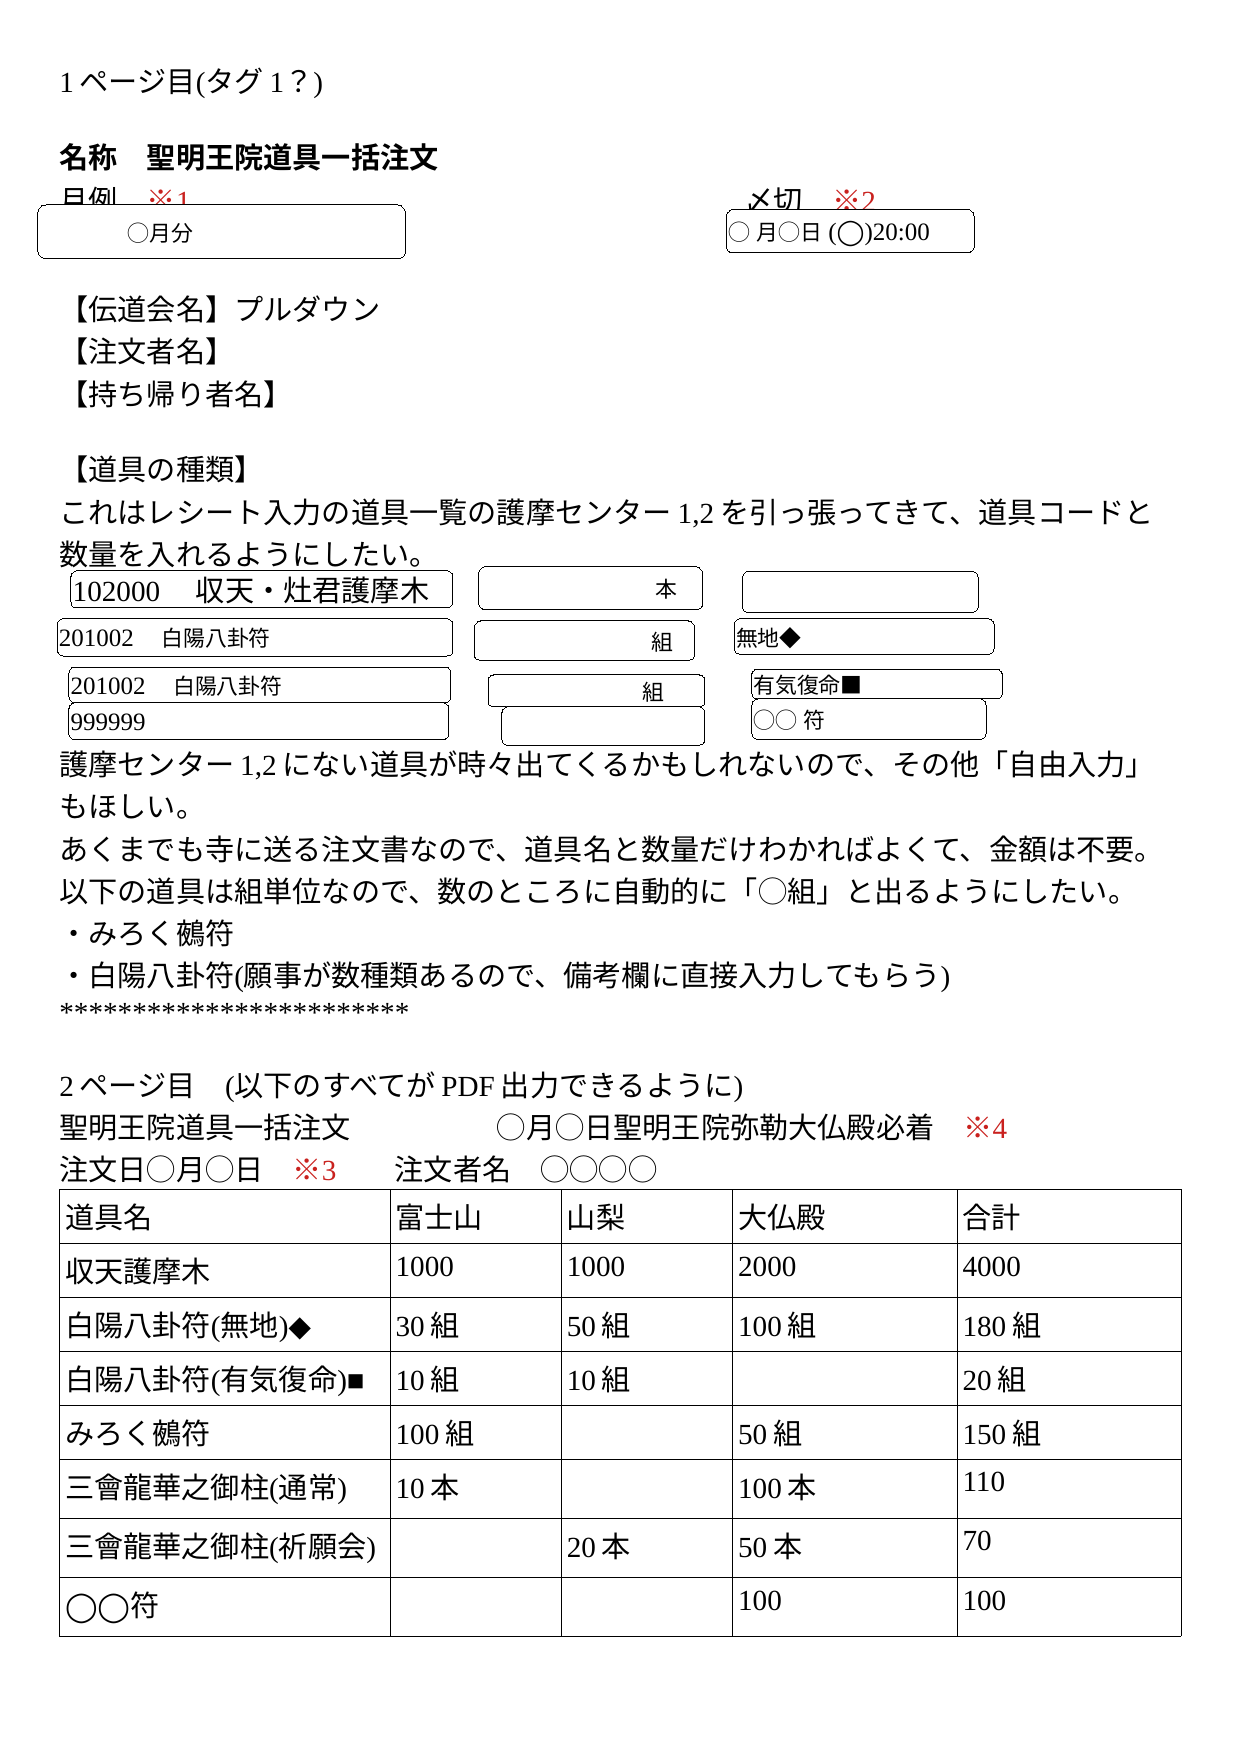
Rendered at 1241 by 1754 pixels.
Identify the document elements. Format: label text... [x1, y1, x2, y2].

table_cell [733, 1352, 957, 1405]
table_cell 50本 [733, 1519, 957, 1577]
text 月例 ※1 〆切 ※2 [59, 177, 1181, 219]
table_cell 1000 [391, 1244, 561, 1297]
table_cell 100本 [733, 1460, 957, 1518]
table_header 富士山 [391, 1190, 561, 1243]
table_cell 150組 [958, 1406, 1181, 1458]
table_header 山梨 [562, 1190, 732, 1243]
table_cell ◯◯符 [60, 1578, 390, 1636]
text 以下の道具は組単位なので、数のところに自動的に「◯組」と出るようにしたい。 [59, 868, 1181, 911]
table_cell 白陽八卦符(有気復命)■ [60, 1352, 390, 1405]
text 聖明王院道具一括注文 ◯月◯日聖明王院弥勒大仏殿必着 ※4 [59, 1105, 1181, 1147]
table_cell 4000 [958, 1244, 1181, 1297]
text 【持ち帰り者名】 [59, 371, 1181, 413]
table_cell 1000 [562, 1244, 732, 1297]
table_cell 10組 [562, 1352, 732, 1405]
table_cell 三會龍華之御柱(祈願会) [60, 1519, 390, 1577]
table_cell [562, 1406, 732, 1458]
table_cell 70 [958, 1519, 1181, 1577]
table_cell [391, 1519, 561, 1577]
table_cell 10本 [391, 1460, 561, 1518]
table_cell 20組 [958, 1352, 1181, 1405]
table_header 合計 [958, 1190, 1181, 1243]
table_cell 2000 [733, 1244, 957, 1297]
table_header 道具名 [60, 1190, 390, 1243]
text 【注文者名】 [59, 329, 1181, 371]
table_cell 180組 [958, 1298, 1181, 1351]
table_cell [391, 1578, 561, 1636]
table_cell 白陽八卦符(無地)◆ [60, 1298, 390, 1351]
text 注文日◯月◯日 ※3 注文者名 ◯◯◯◯ [59, 1147, 1181, 1189]
table_cell 110 [958, 1460, 1181, 1518]
text 2ページ目 (以下のすべてがPDF出力できるように) [59, 1062, 1181, 1105]
text ・みろく鵺符 [59, 911, 1181, 953]
table_cell [562, 1460, 732, 1518]
table_header 大仏殿 [733, 1190, 957, 1243]
text 【道具の種類】 これはレシート入力の道具一覧の護摩センター1,2を引っ張ってきて、道具コードと数量を入れるようにしたい。 [59, 447, 1181, 574]
text あくまでも寺に送る注文書なので、道具名と数量だけわかればよくて、金額は不要。 [59, 826, 1181, 868]
table_cell 100組 [733, 1298, 957, 1351]
table_cell 50組 [733, 1406, 957, 1458]
text ************************ [59, 995, 1181, 1029]
table_cell 三會龍華之御柱(通常) [60, 1460, 390, 1518]
table_cell 30組 [391, 1298, 561, 1351]
table_cell みろく鵺符 [60, 1406, 390, 1458]
table_cell 10組 [391, 1352, 561, 1405]
table_cell 100 [958, 1578, 1181, 1636]
text 名称 聖明王院道具一括注文 [59, 135, 1181, 177]
text ・白陽八卦符(願事が数種類あるので、備考欄に直接入力してもらう) [59, 953, 1181, 995]
text 1ページ目(タグ1？) [59, 59, 1181, 101]
table_cell 100組 [391, 1406, 561, 1458]
table_cell 20本 [562, 1519, 732, 1577]
table_cell [562, 1578, 732, 1636]
text 【伝道会名】プルダウン [59, 287, 1181, 329]
text 護摩センター1,2にない道具が時々出てくるかもしれないので、その他「自由入力」もほしい。 [59, 742, 1181, 826]
table_cell 収天護摩木 [60, 1244, 390, 1297]
table_cell 100 [733, 1578, 957, 1636]
table_cell 50組 [562, 1298, 732, 1351]
